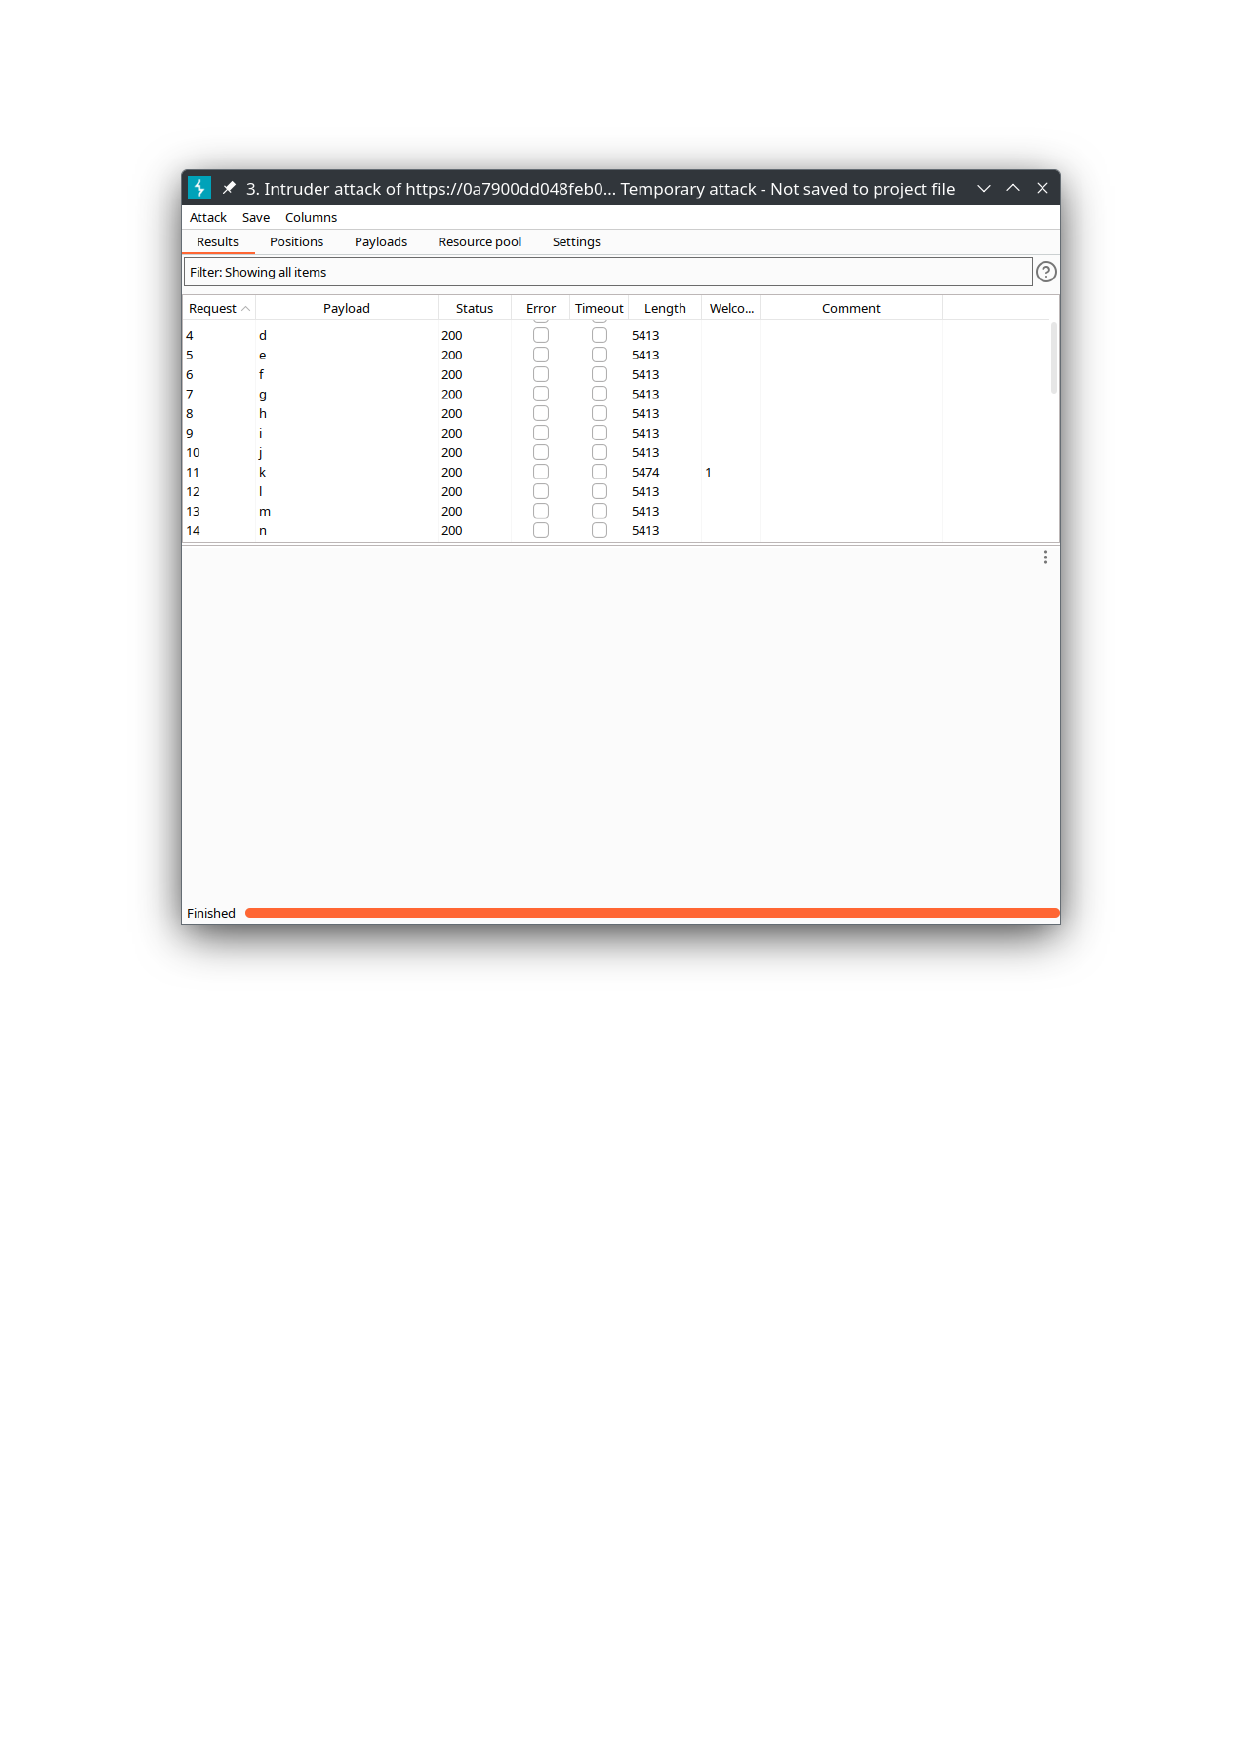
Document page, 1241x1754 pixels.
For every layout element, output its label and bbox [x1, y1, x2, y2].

picture [118, 118, 1123, 999]
